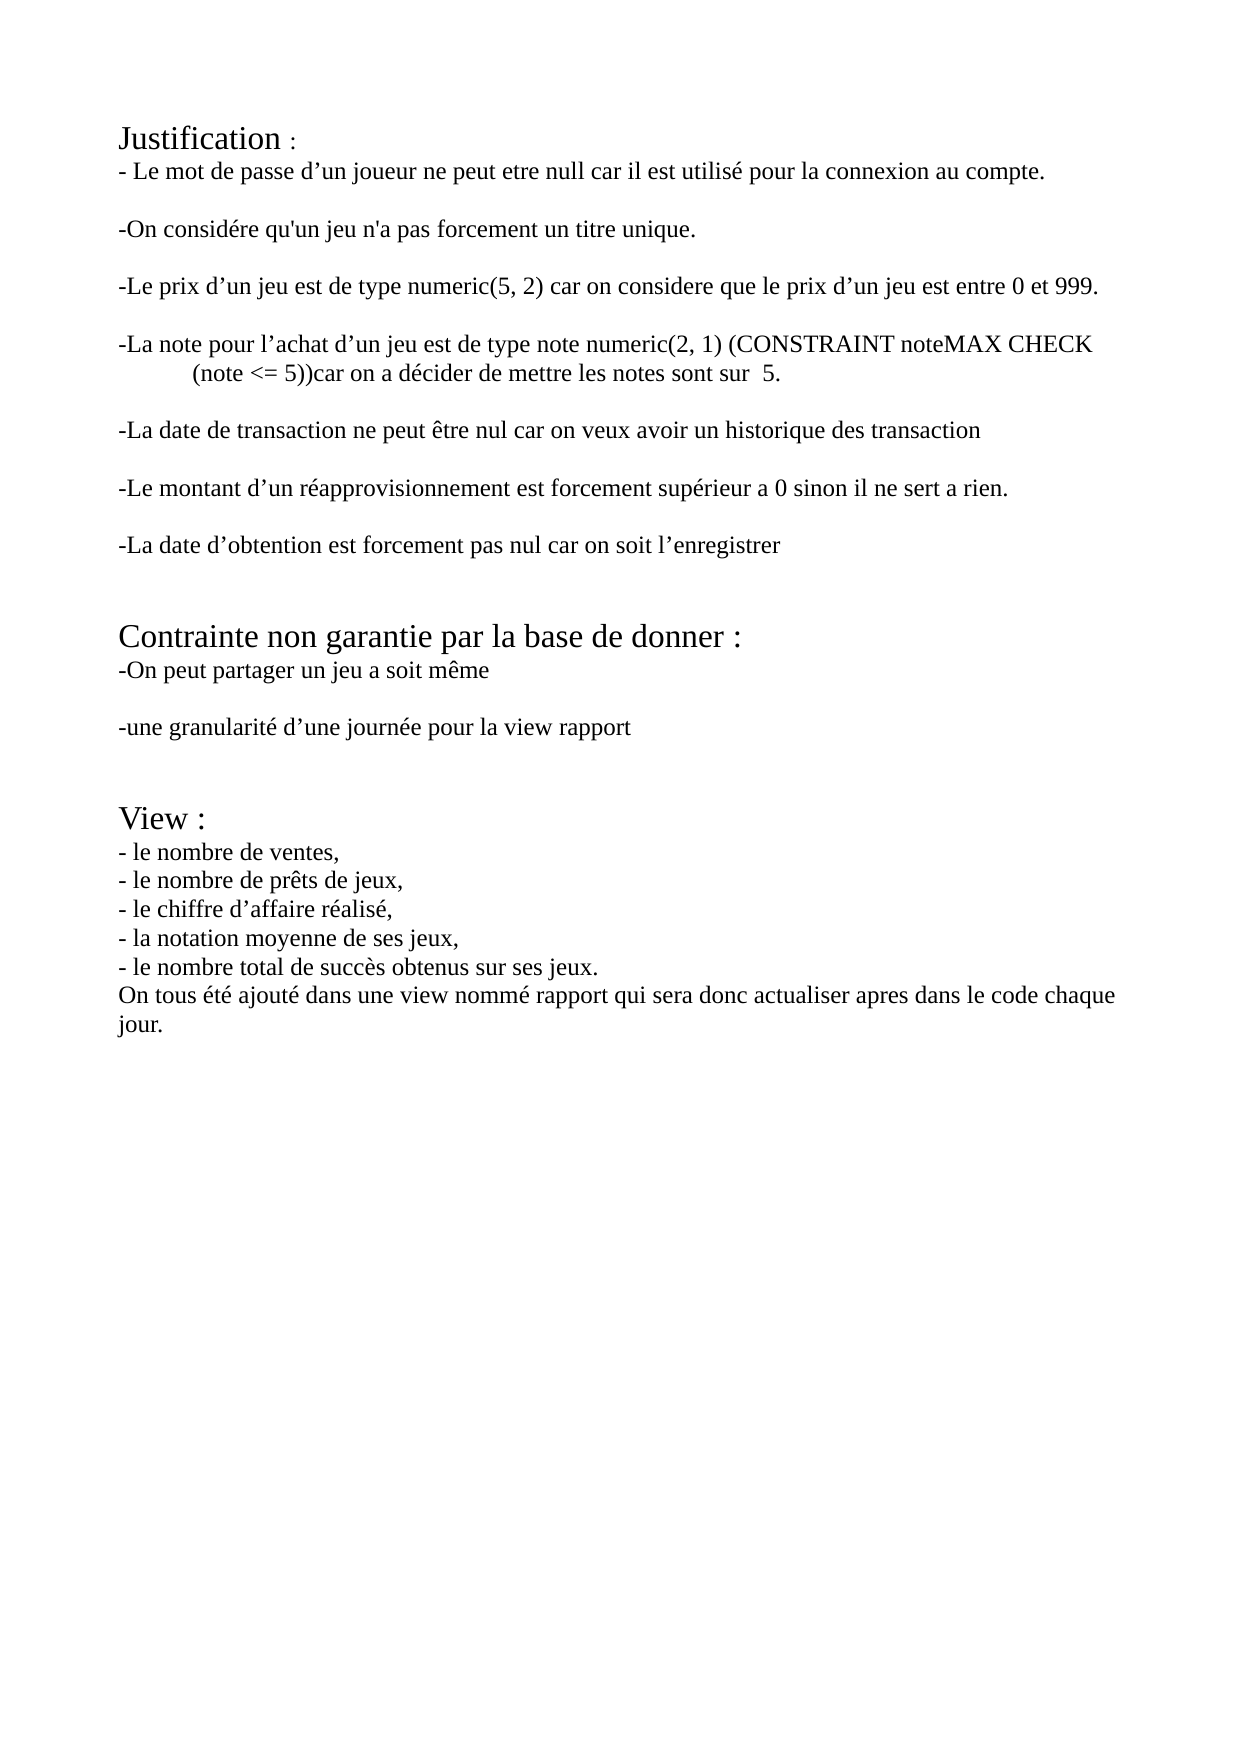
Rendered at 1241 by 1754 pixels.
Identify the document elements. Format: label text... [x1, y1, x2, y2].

text - le nombre de ventes, [118, 837, 1122, 866]
text On tous été ajouté dans une view nommé rapport qui sera donc actualiser apres dans le code chaque jour. [118, 981, 1122, 1038]
text -La date d’obtention est forcement pas nul car on soit l’enregistrer [118, 530, 1122, 559]
text -une granularité d’une journée pour la view rapport [118, 712, 1122, 741]
text -La note pour l’achat d’un jeu est de type note numeric(2, 1) (CONSTRAINT noteMAX CHECK (note <= 5))car on a décider de mettre les notes sont sur 5. [118, 329, 1122, 386]
text -On considére qu'un jeu n'a pas forcement un titre unique. [118, 214, 1122, 243]
text -On peut partager un jeu a soit même [118, 655, 1122, 683]
text -Le prix d’un jeu est de type numeric(5, 2) car on considere que le prix d’un jeu est entre 0 et 999. [118, 271, 1122, 300]
text - le chiffre d’affaire réalisé, [118, 894, 1122, 923]
text -La date de transaction ne peut être nul car on veux avoir un historique des transaction [118, 415, 1122, 444]
text - le nombre total de succès obtenus sur ses jeux. [118, 952, 1122, 981]
text - la notation moyenne de ses jeux, [118, 923, 1122, 952]
text -Le montant d’un réapprovisionnement est forcement supérieur a 0 sinon il ne sert a rien. [118, 473, 1122, 501]
text View : [118, 798, 1122, 837]
text Justification : [118, 118, 1122, 156]
text - Le mot de passe d’un joueur ne peut etre null car il est utilisé pour la connexion au compte. [118, 156, 1122, 185]
text - le nombre de prêts de jeux, [118, 866, 1122, 894]
text Contrainte non garantie par la base de donner : [118, 616, 1122, 655]
